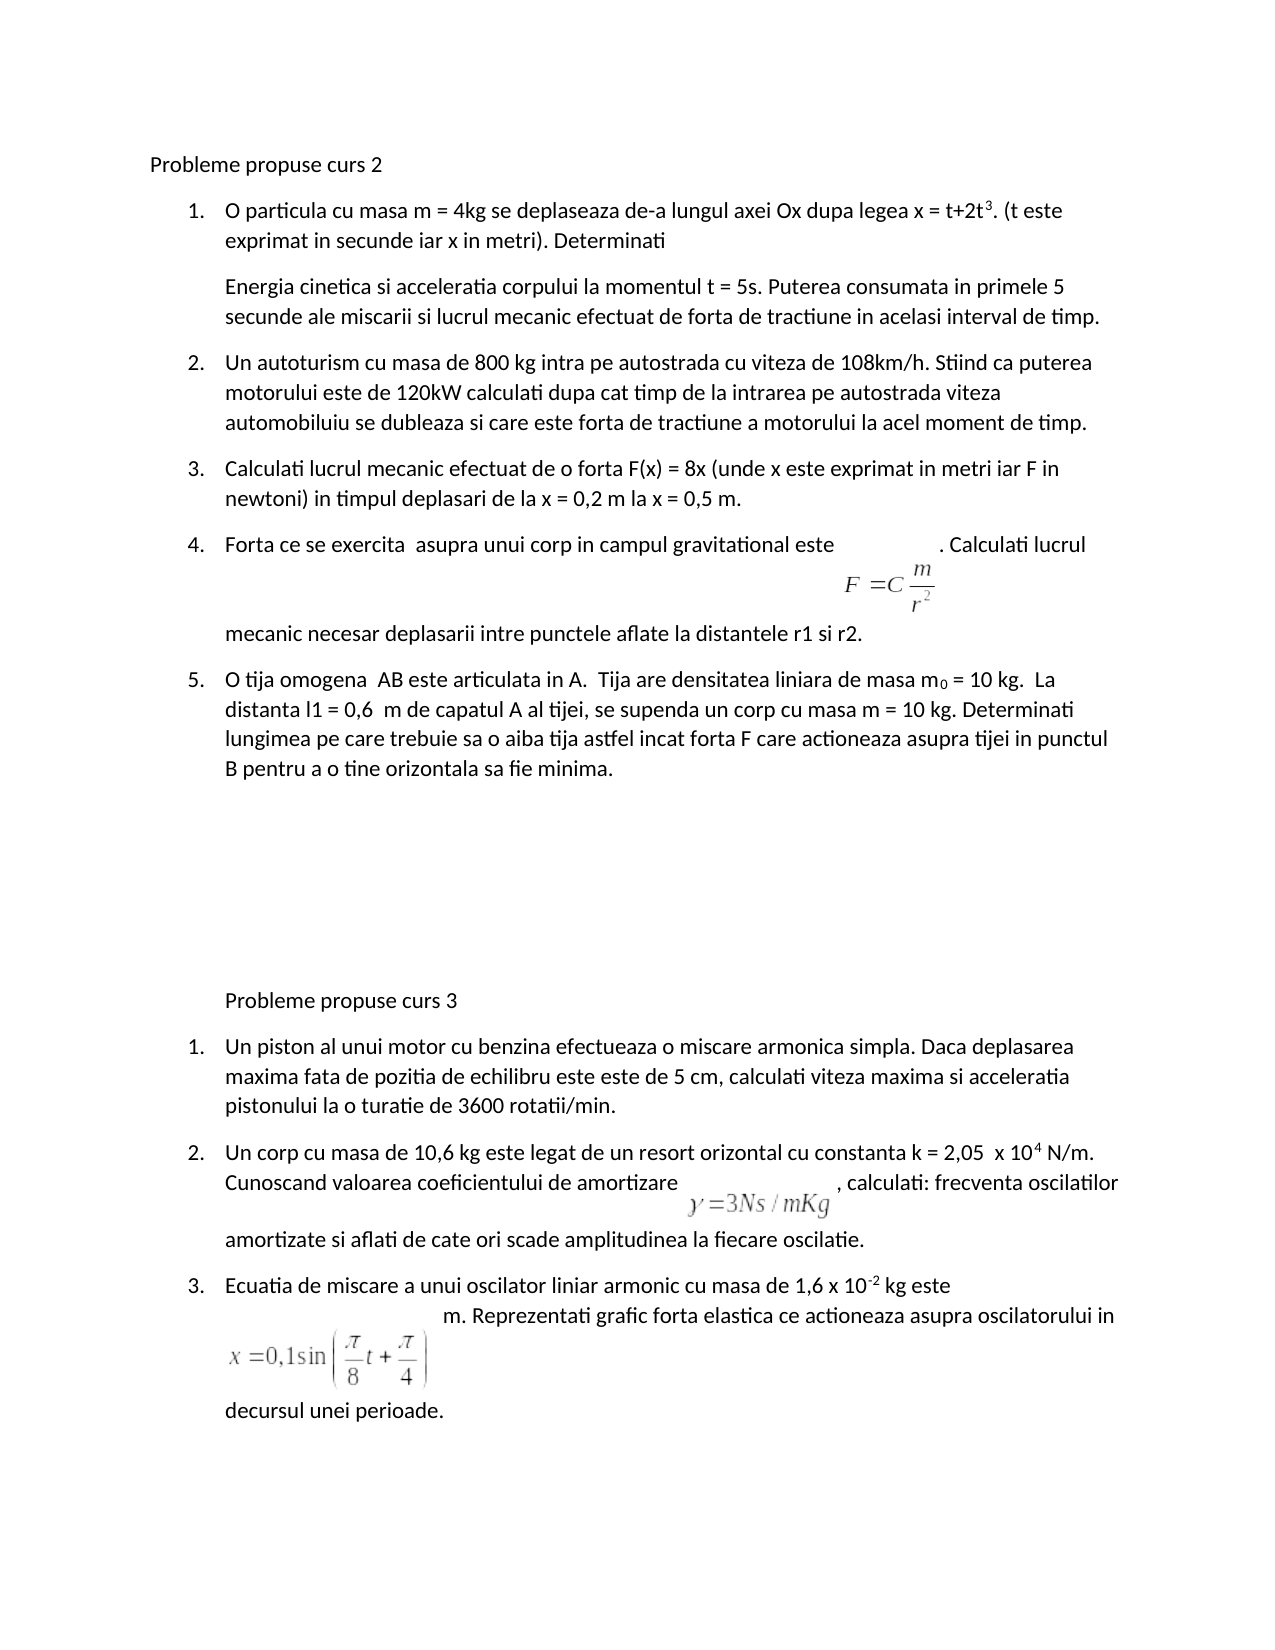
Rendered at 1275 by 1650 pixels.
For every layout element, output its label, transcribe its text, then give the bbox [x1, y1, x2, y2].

list Un corp cu masa de 10,6 kg este legat de un resort orizontal cu constanta k = 2,05 x 104 N/m. Cunoscand valoarea coeficientului de amortizare , calculati: frecventa oscilatilor amortizate si aflati de cate ori scade amplitudinea la fiecare oscilatie. [187, 1138, 1125, 1253]
list Energia cinetica si acceleratia corpului la momentul t = 5s. Puterea consumata in primele 5 secunde ale miscarii si lucrul mecanic efectuat de forta de tractiune in acelasi interval de timp. [225, 272, 1125, 330]
list O tija omogena AB este articulata in A. Tija are densitatea liniara de masa m0 = 10 kg. La distanta l1 = 0,6 m de capatul A al tijei, se supenda un corp cu masa m = 10 kg. Determinati lungimea pe care trebuie sa o aiba tija astfel incat forta F care actioneaza asupra tijei in punctul B pentru a o tine orizontala sa fie minima. [187, 665, 1125, 782]
list Calculati lucrul mecanic efectuat de o forta F(x) = 8x (unde x este exprimat in metri iar F in newtoni) in timpul deplasari de la x = 0,2 m la x = 0,5 m. [187, 454, 1125, 512]
list O particula cu masa m = 4kg se deplaseaza de-a lungul axei Ox dupa legea x = t+2t3. (t este exprimat in secunde iar x in metri). Determinati [187, 196, 1125, 254]
list Un autoturism cu masa de 800 kg intra pe autostrada cu viteza de 108km/h. Stiind ca puterea motorului este de 120kW calculati dupa cat timp de la intrarea pe autostrada viteza automobiluiu se dubleaza si care este forta de tractiune a motorului la acel moment de timp. [187, 348, 1125, 436]
list Forta ce se exercita asupra unui corp in campul gravitational este . Calculati lucrul mecanic necesar deplasarii intre punctele aflate la distantele r1 si r2. [187, 530, 1125, 647]
list Un piston al unui motor cu benzina efectueaza o miscare armonica simpla. Daca deplasarea maxima fata de pozitia de echilibru este este de 5 cm, calculati viteza maxima si acceleratia pistonului la o turatie de 3600 rotatii/min. [187, 1032, 1125, 1120]
list Ecuatia de miscare a unui oscilator liniar armonic cu masa de 1,6 x 10-2 kg este m. Reprezentati grafic forta elastica ce actioneaza asupra oscilatorului in decursul unei perioade. [187, 1271, 1125, 1424]
list Probleme propuse curs 3 [225, 986, 1125, 1014]
text Probleme propuse curs 2 [150, 150, 1125, 178]
